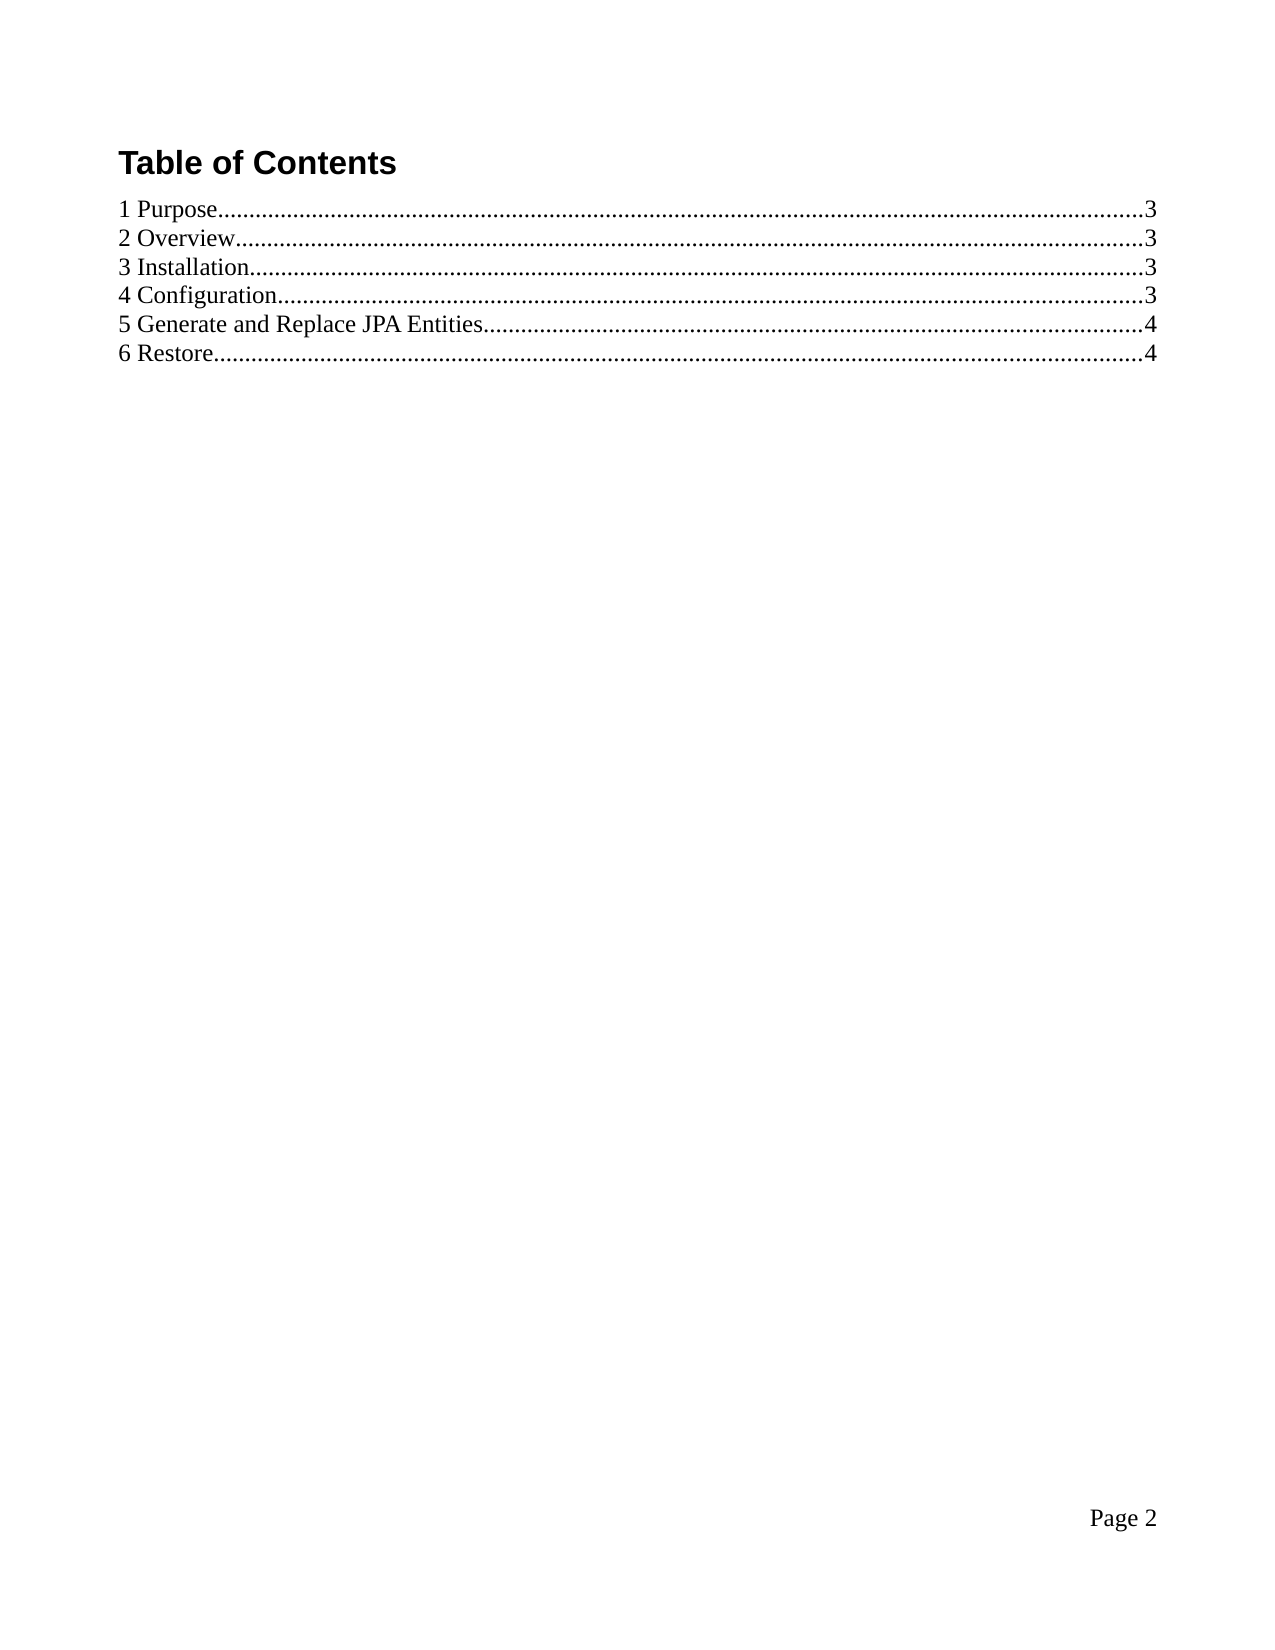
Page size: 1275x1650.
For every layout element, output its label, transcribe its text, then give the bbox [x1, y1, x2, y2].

text 6 Restore 4 [118, 338, 1157, 367]
text 1 Purpose 3 [118, 194, 1157, 223]
text 3 Installation 3 [118, 252, 1157, 280]
text 5 Generate and Replace JPA Entities 4 [118, 309, 1157, 338]
text 2 Overview 3 [118, 223, 1157, 252]
text 4 Configuration 3 [118, 280, 1157, 309]
subtitle Table of Contents [118, 143, 1157, 182]
